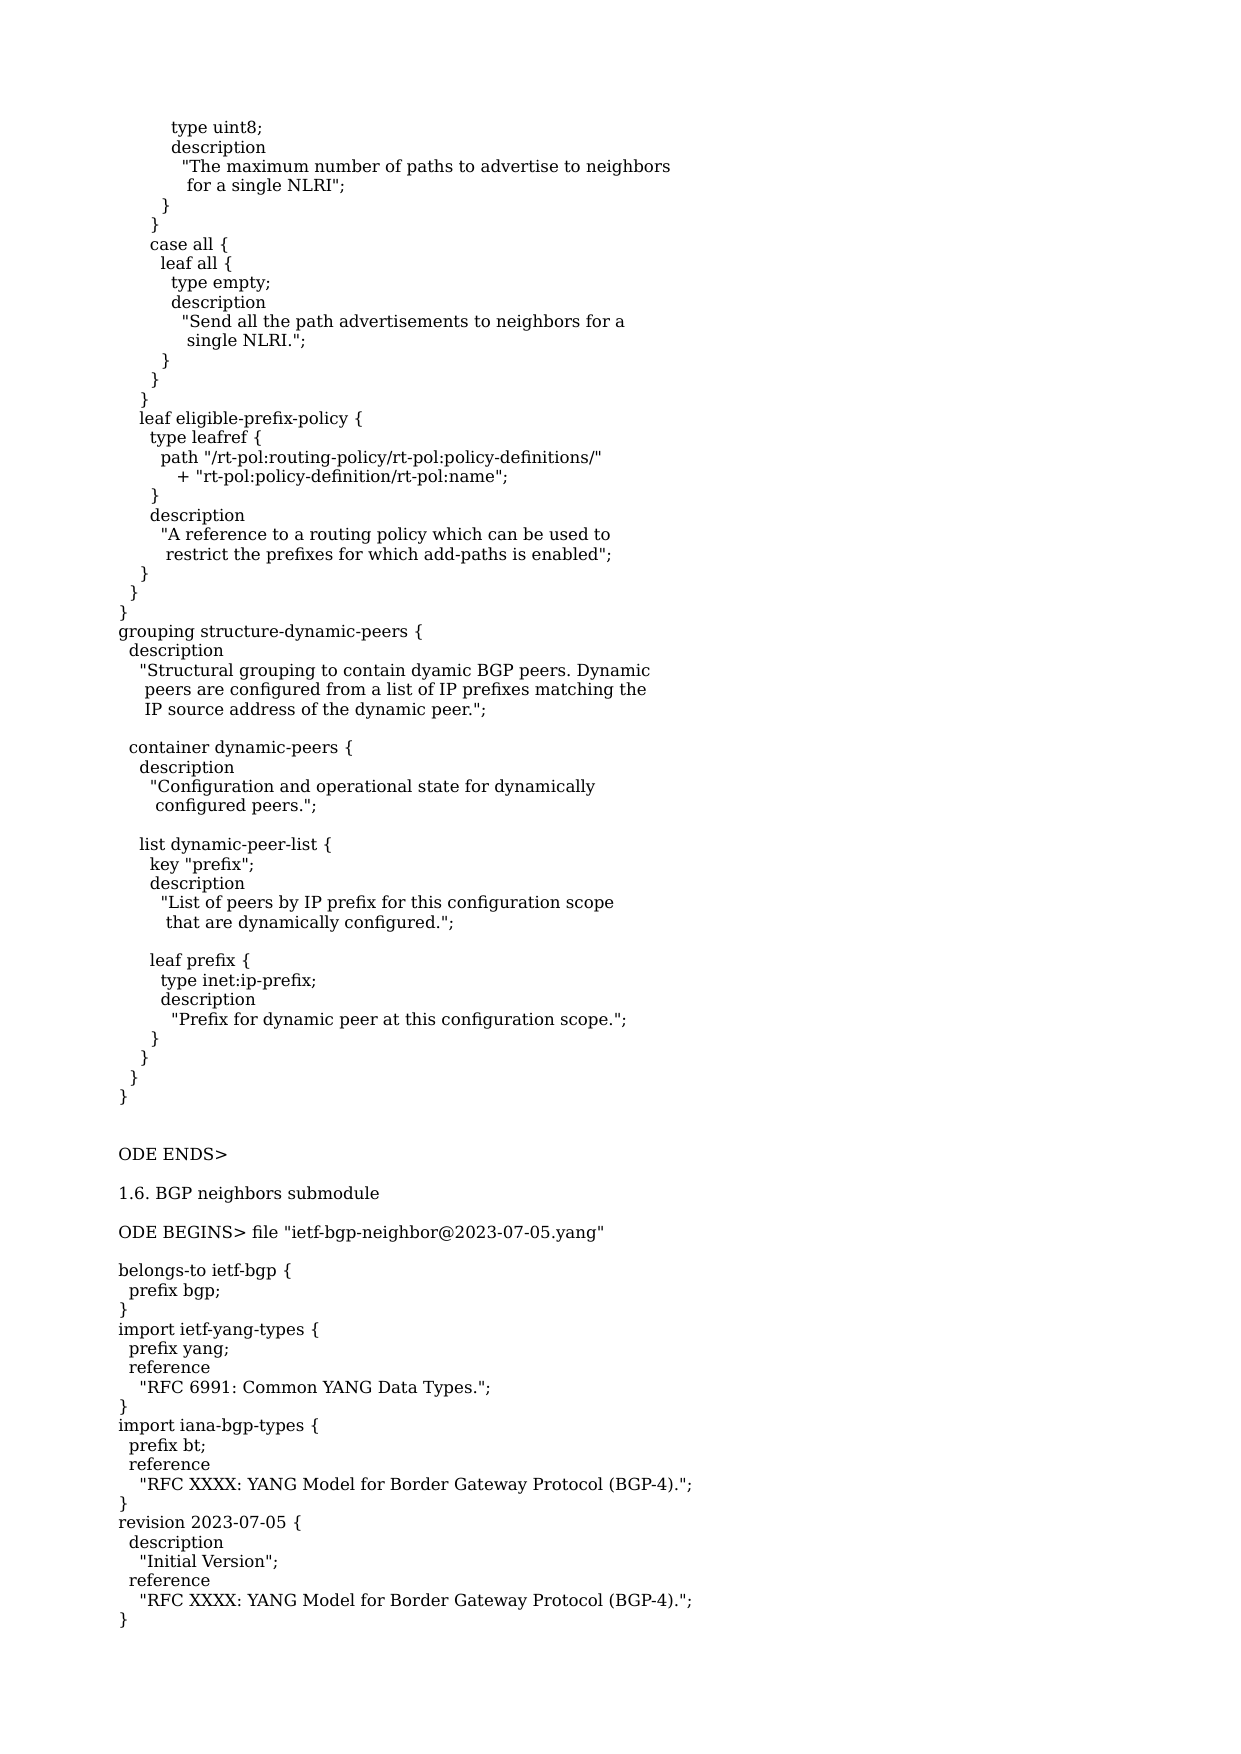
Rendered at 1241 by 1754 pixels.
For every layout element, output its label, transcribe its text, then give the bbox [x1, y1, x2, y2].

text single NLRI."; [118, 331, 1122, 351]
text leaf eligible-prefix-policy { [118, 409, 1122, 428]
text } [118, 1494, 1122, 1513]
text "Structural grouping to contain dyamic BGP peers. Dynamic [118, 661, 1122, 680]
text } [118, 564, 1122, 583]
text type leafref { [118, 428, 1122, 447]
text path "/rt-pol:routing-policy/rt-pol:policy-definitions/" [118, 447, 1122, 467]
text configured peers."; [118, 796, 1122, 816]
text description [118, 990, 1122, 1009]
text description [118, 292, 1122, 312]
text description [118, 641, 1122, 661]
text } [118, 351, 1122, 370]
text "A reference to a routing policy which can be used to [118, 525, 1122, 544]
text } [118, 389, 1122, 409]
text type empty; [118, 273, 1122, 292]
text } [118, 1048, 1122, 1067]
text prefix bt; [118, 1436, 1122, 1455]
text import iana-bgp-types { [118, 1416, 1122, 1436]
text "RFC XXXX: YANG Model for Border Gateway Protocol (BGP-4)."; [118, 1591, 1122, 1610]
text "The maximum number of paths to advertise to neighbors [118, 157, 1122, 176]
text } [118, 370, 1122, 389]
text leaf all { [118, 254, 1122, 273]
text description [118, 137, 1122, 157]
text peers are configured from a list of IP prefixes matching the [118, 680, 1122, 699]
text } [118, 215, 1122, 234]
text } [118, 1087, 1122, 1106]
text list dynamic-peer-list { [118, 835, 1122, 854]
text "Prefix for dynamic peer at this configuration scope."; [118, 1009, 1122, 1029]
text case all { [118, 234, 1122, 254]
text description [118, 757, 1122, 777]
text grouping structure-dynamic-peers { [118, 622, 1122, 641]
text } [118, 1300, 1122, 1319]
text } [118, 583, 1122, 602]
text "RFC XXXX: YANG Model for Border Gateway Protocol (BGP-4)."; [118, 1474, 1122, 1494]
text restrict the prefixes for which add-paths is enabled"; [118, 544, 1122, 564]
text } [118, 1029, 1122, 1048]
text } [118, 196, 1122, 215]
text for a single NLRI"; [118, 176, 1122, 196]
text belongs-to ietf-bgp { [118, 1261, 1122, 1281]
text type inet:ip-prefix; [118, 971, 1122, 990]
text import ietf-yang-types { [118, 1319, 1122, 1339]
text "Configuration and operational state for dynamically [118, 777, 1122, 796]
text reference [118, 1455, 1122, 1474]
text } [118, 1067, 1122, 1087]
text revision 2023-07-05 { [118, 1513, 1122, 1532]
text reference [118, 1571, 1122, 1591]
text description [118, 874, 1122, 893]
text "Initial Version"; [118, 1552, 1122, 1571]
text "Send all the path advertisements to neighbors for a [118, 312, 1122, 331]
text } [118, 486, 1122, 506]
text IP source address of the dynamic peer."; [118, 699, 1122, 719]
text leaf prefix { [118, 951, 1122, 971]
text + "rt-pol:policy-definition/rt-pol:name"; [118, 467, 1122, 486]
text } [118, 602, 1122, 622]
text "List of peers by IP prefix for this configuration scope [118, 893, 1122, 912]
text prefix yang; [118, 1339, 1122, 1358]
text description [118, 1532, 1122, 1552]
text key "prefix"; [118, 854, 1122, 874]
text ODE BEGINS> file "ietf-bgp-neighbor@2023-07-05.yang" [118, 1222, 1122, 1242]
text type uint8; [118, 118, 1122, 137]
text that are dynamically configured."; [118, 912, 1122, 932]
text } [118, 1610, 1122, 1629]
text ODE ENDS> [118, 1145, 1122, 1164]
text description [118, 506, 1122, 525]
text container dynamic-peers { [118, 738, 1122, 757]
text 1.6. BGP neighbors submodule [118, 1184, 1122, 1203]
text prefix bgp; [118, 1281, 1122, 1300]
text "RFC 6991: Common YANG Data Types."; [118, 1377, 1122, 1397]
text } [118, 1397, 1122, 1416]
text reference [118, 1358, 1122, 1377]
